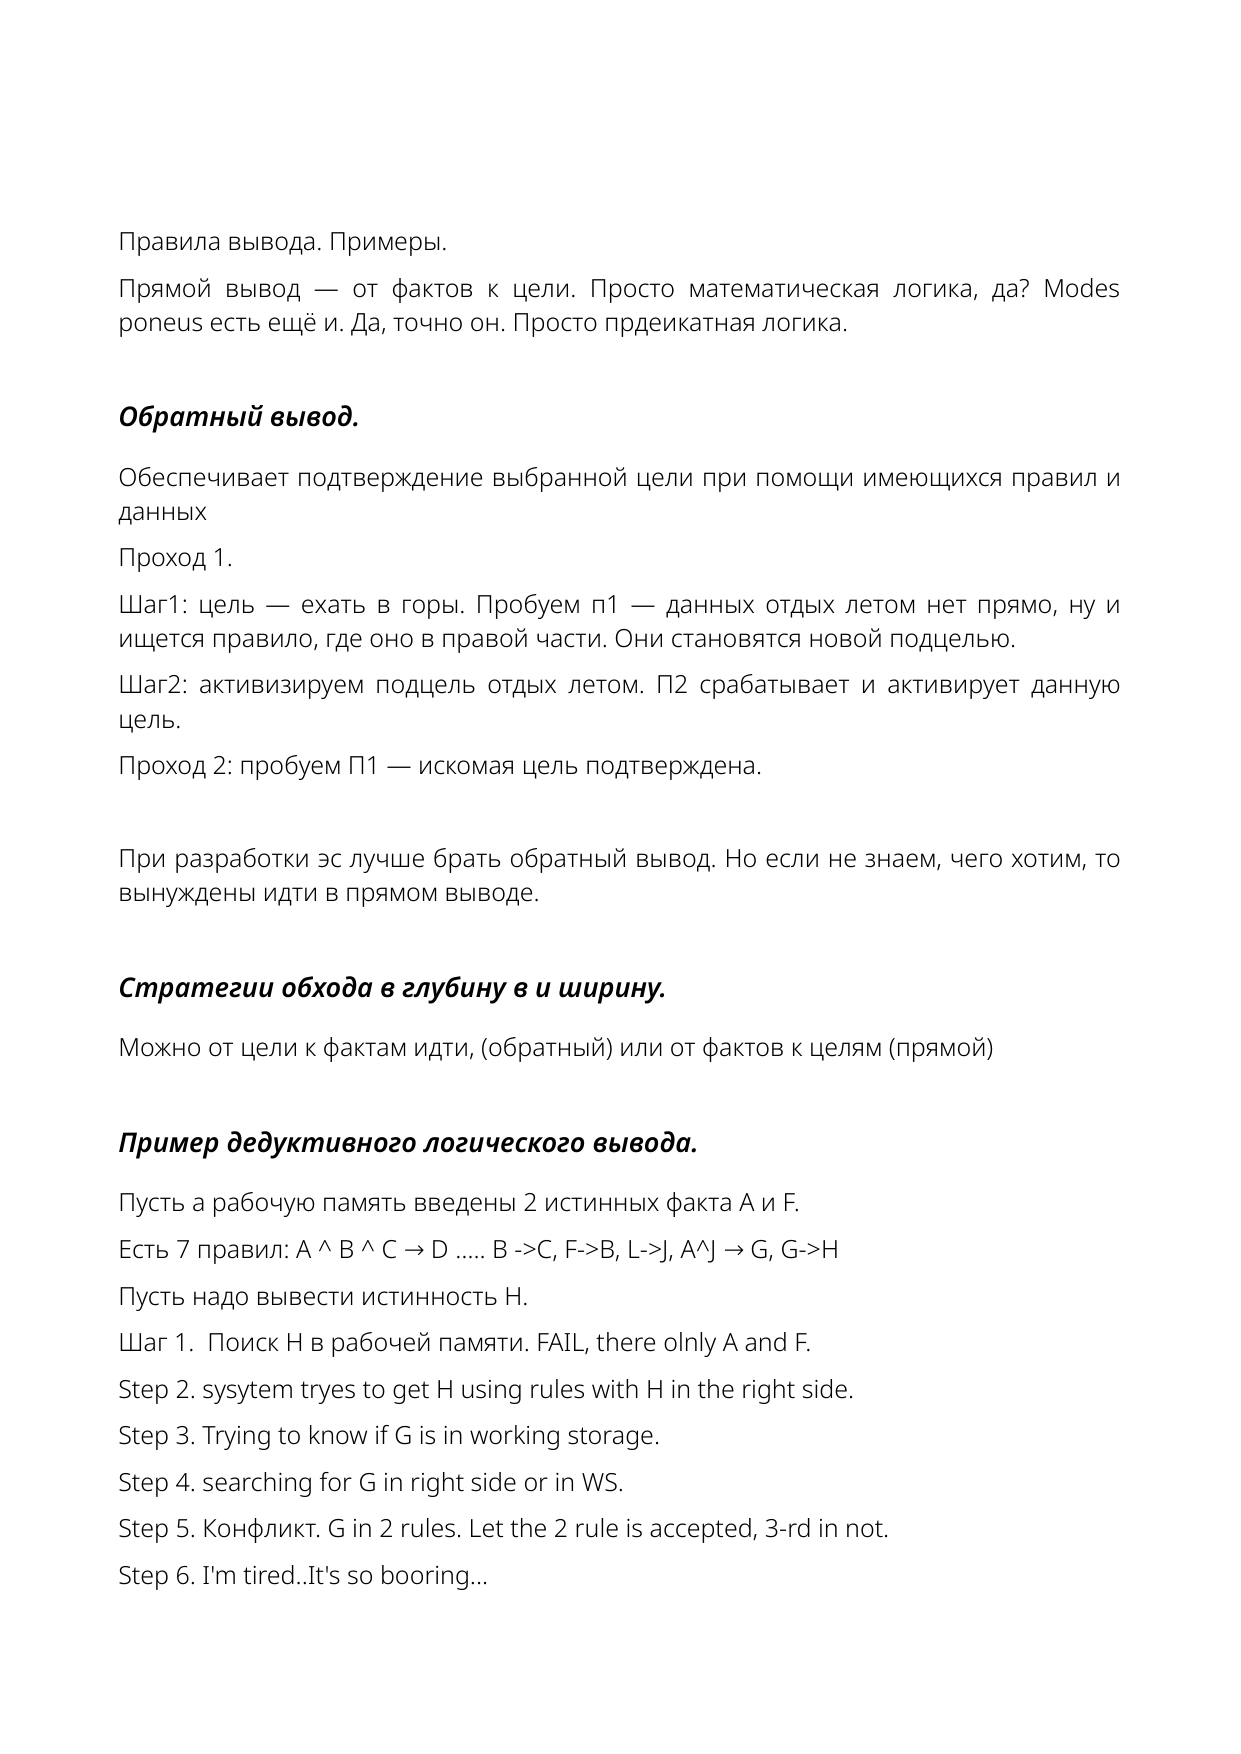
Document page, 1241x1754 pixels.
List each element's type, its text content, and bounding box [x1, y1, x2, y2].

text Пусть а рабочую память введены 2 истинных факта А и F. [118, 1185, 1122, 1219]
text Step 6. I'm tired..It's so booring... [118, 1557, 1122, 1592]
text Step 4. searching for G in right side or in WS. [118, 1464, 1122, 1498]
text Обеспечивает подтверждение выбранной цели при помощи имеющихся правил и данных [118, 459, 1122, 527]
text Проход 2: пробуем П1 — искомая цель подтверждена. [118, 748, 1122, 782]
text Шаг1: цель — ехать в горы. Пробуем п1 — данных отдых летом нет прямо, ну и ищется правило, где оно в правой части. Они становятся новой подцелью. [118, 587, 1122, 655]
text Проход 1. [118, 540, 1122, 574]
text Прямой вывод — от фактов к цели. Просто математическая логика, да? Modes poneus есть ещё и. Да, точно он. Просто прдеикатная логика. [118, 270, 1122, 338]
subtitle Стратегии обхода в глубину в и ширину. [118, 968, 1122, 1005]
text Есть 7 правил: А ^ В ^ С → D ….. B ->C, F->B, L->J, A^J → G, G->H [118, 1232, 1122, 1266]
text Step 3. Trying to know if G is in working storage. [118, 1418, 1122, 1452]
subtitle Пример дедуктивного логического вывода. [118, 1123, 1122, 1160]
subtitle Обратный вывод. [118, 397, 1122, 434]
text Пусть надо вывести истинность H. [118, 1278, 1122, 1312]
text Можно от цели к фактам идти, (обратный) или от фактов к целям (прямой) [118, 1030, 1122, 1064]
text Шаг 1. Поиск H в рабочей памяти. FAIL, there olnly A and F. [118, 1325, 1122, 1359]
text При разработки эс лучше брать обратный вывод. Но если не знаем, чего хотим, то вынуждены идти в прямом выводе. [118, 841, 1122, 909]
text Шаг2: активизируем подцель отдых летом. П2 срабатывает и активирует данную цель. [118, 667, 1122, 735]
text Правила вывода. Примеры. [118, 224, 1122, 258]
text Step 2. sysytem tryes to get H using rules with H in the right side. [118, 1371, 1122, 1405]
text Step 5. Конфликт. G in 2 rules. Let the 2 rule is accepted, 3-rd in not. [118, 1511, 1122, 1545]
